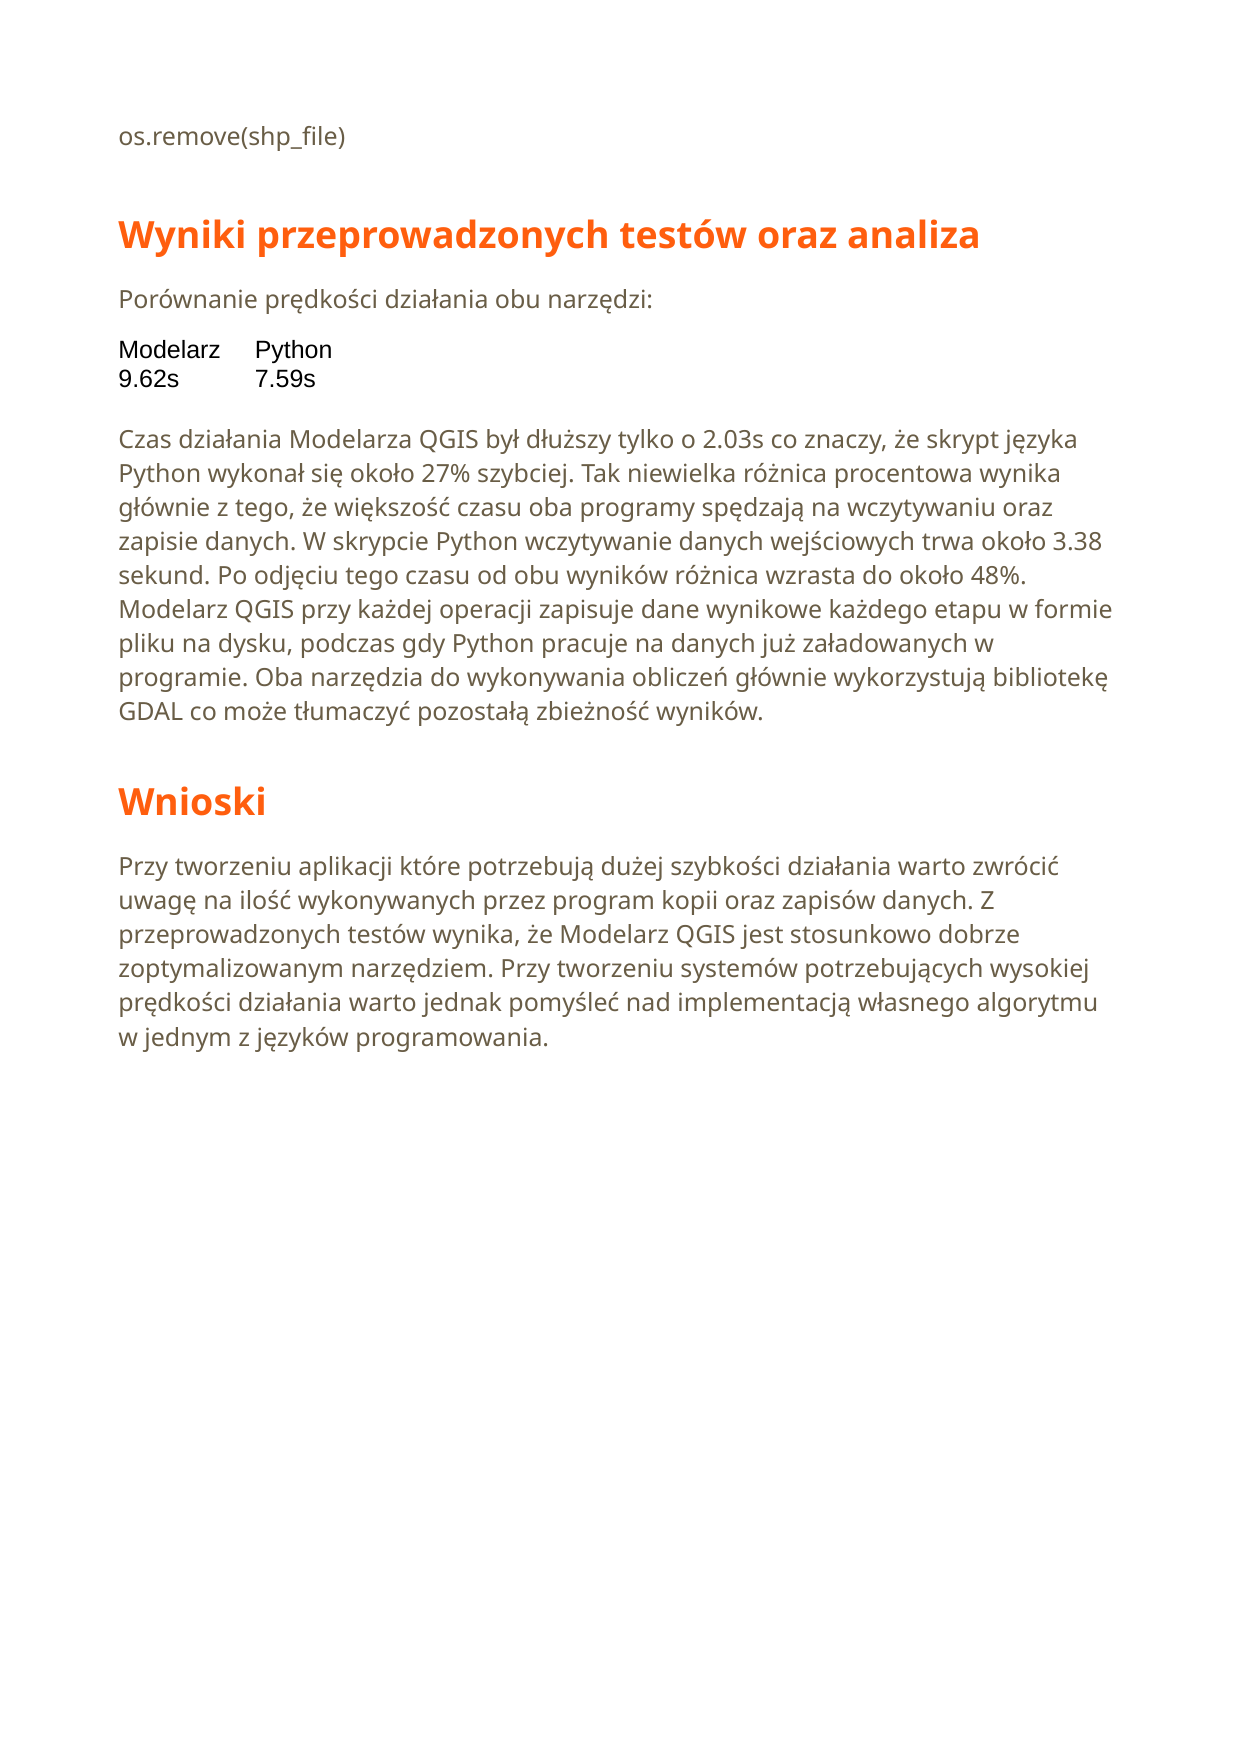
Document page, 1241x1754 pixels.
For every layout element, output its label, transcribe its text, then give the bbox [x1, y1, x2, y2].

text Wnioski [118, 776, 1122, 827]
text Czas działania Modelarza QGIS był dłuższy tylko o 2.03s co znaczy, że skrypt języka Python wykonał się około 27% szybciej. Tak niewielka różnica procentowa wynika głównie z tego, że większość czasu oba programy spędzają na wczytywaniu oraz zapisie danych. W skrypcie Python wczytywanie danych wejściowych trwa około 3.38 sekund. Po odjęciu tego czasu od obu wyników różnica wzrasta do około 48%. Modelarz QGIS przy każdej operacji zapisuje dane wynikowe każdego etapu w formie pliku na dysku, podczas gdy Python pracuje na danych już załadowanych w programie. Oba narzędzia do wykonywania obliczeń głównie wykorzystują bibliotekę GDAL co może tłumaczyć pozostałą zbieżność wyników. [118, 421, 1122, 728]
table_header Modelarz [115, 335, 251, 364]
table_cell 9.62s [115, 364, 251, 393]
text os.remove(shp_file) [118, 118, 1122, 152]
text Wyniki przeprowadzonych testów oraz analiza [118, 172, 1122, 259]
table_cell 7.59s [251, 364, 385, 393]
text Porównanie prędkości działania obu narzędzi: [118, 281, 1122, 316]
text Przy tworzeniu aplikacji które potrzebują dużej szybkości działania warto zwrócić uwagę na ilość wykonywanych przez program kopii oraz zapisów danych. Z przeprowadzonych testów wynika, że Modelarz QGIS jest stosunkowo dobrze zoptymalizowanym narzędziem. Przy tworzeniu systemów potrzebujących wysokiej prędkości działania warto jednak pomyśleć nad implementacją własnego algorytmu w jednym z języków programowania. [118, 849, 1122, 1053]
table_header Python [251, 335, 385, 364]
